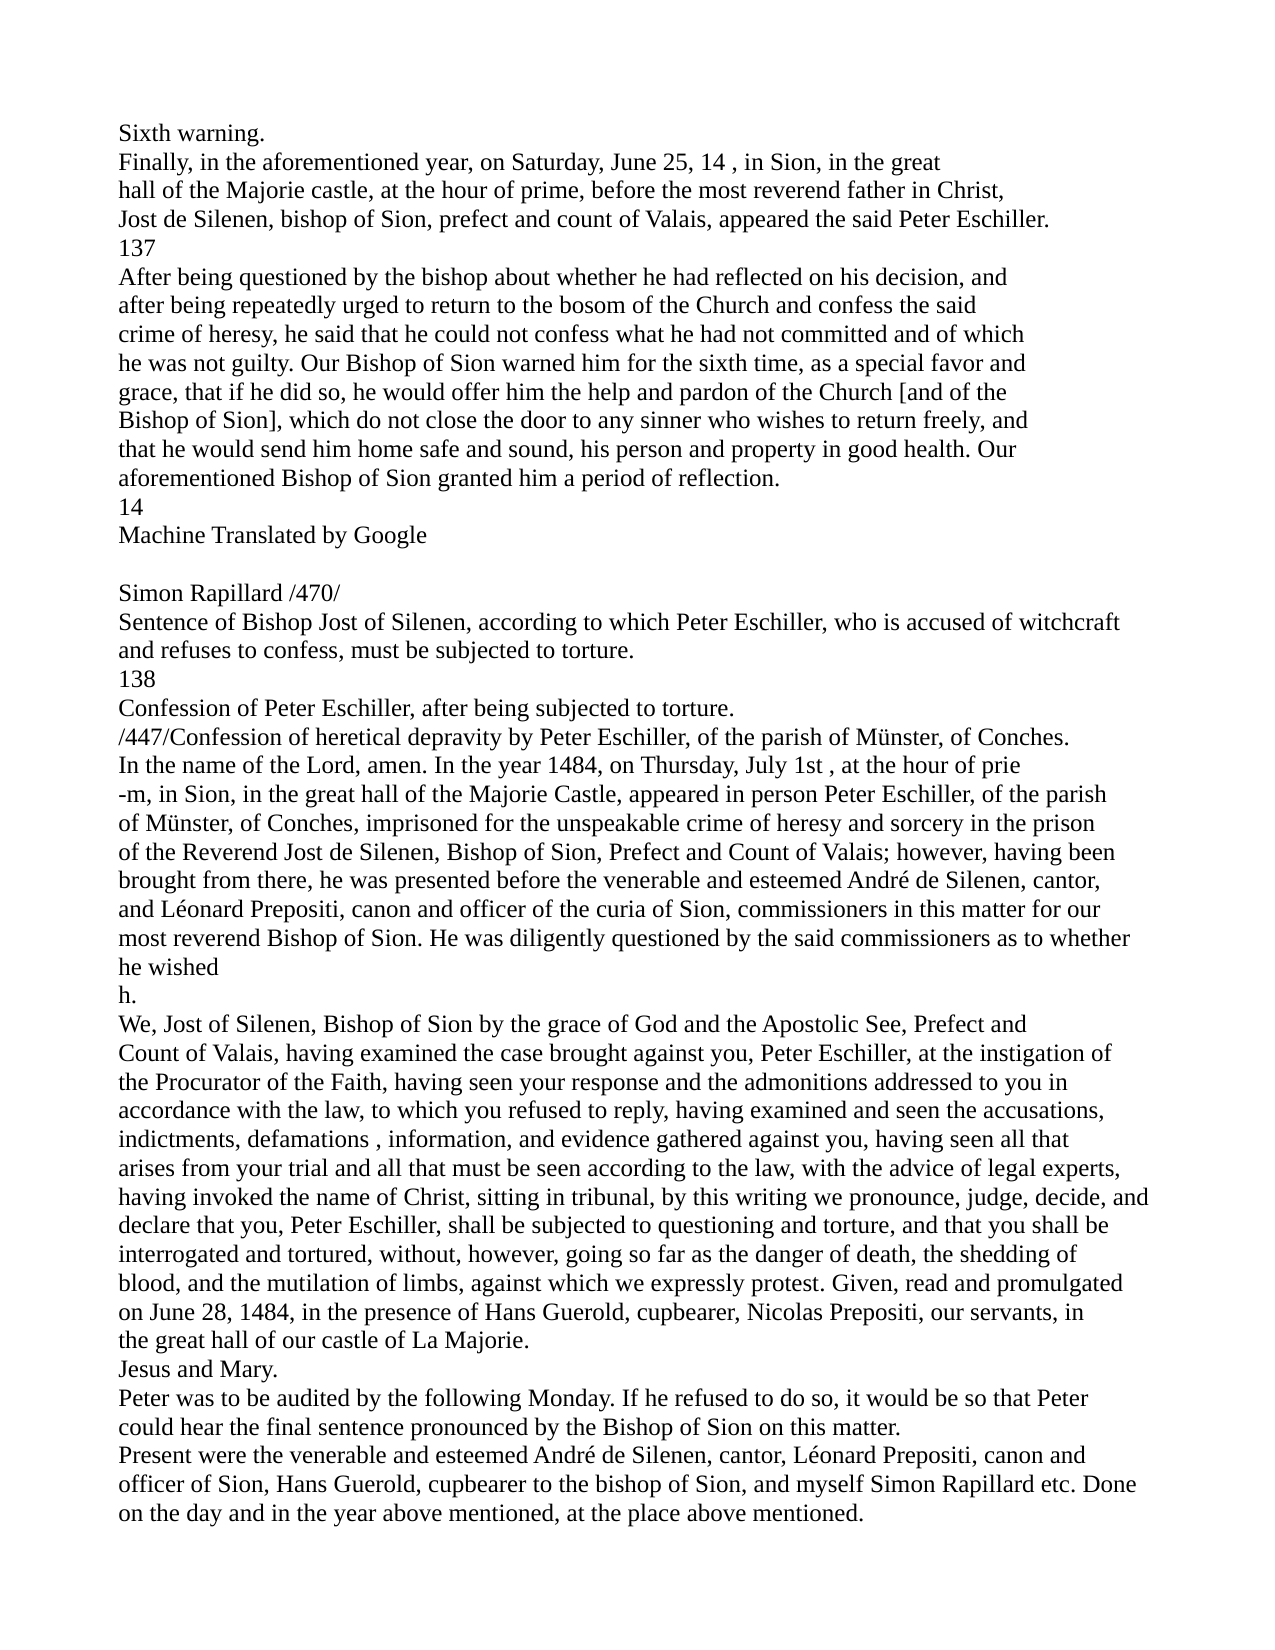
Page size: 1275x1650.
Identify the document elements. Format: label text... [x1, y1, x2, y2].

text the great hall of our castle of La Majorie. [118, 1326, 1157, 1354]
text interrogated and tortured, without, however, going so far as the danger of death, the shedding of [118, 1239, 1157, 1268]
text Bishop of Sion], which do not close the door to any sinner who wishes to return freely, and [118, 406, 1157, 434]
text officer of Sion, Hans Guerold, cupbearer to the bishop of Sion, and myself Simon Rapillard etc. Done [118, 1469, 1157, 1498]
text he wished [118, 952, 1157, 981]
text most reverend Bishop of Sion. He was diligently questioned by the said commissioners as to whether [118, 923, 1157, 952]
text crime of heresy, he said that he could not confess what he had not committed and of which [118, 319, 1157, 348]
text grace, that if he did so, he would offer him the help and pardon of the Church [and of the [118, 377, 1157, 406]
text Finally, in the aforementioned year, on Saturday, June 25, 14 , in Sion, in the great [118, 147, 1157, 176]
text of Münster, of Conches, imprisoned for the unspeakable crime of heresy and sorcery in the prison [118, 808, 1157, 837]
text on the day and in the year above mentioned, at the place above mentioned. [118, 1498, 1157, 1527]
text and refuses to confess, must be subjected to torture. [118, 636, 1157, 664]
text 14 [118, 492, 1157, 521]
text having invoked the name of Christ, sitting in tribunal, by this writing we pronounce, judge, decide, and [118, 1182, 1157, 1211]
text -m, in Sion, in the great hall of the Majorie Castle, appeared in person Peter Eschiller, of the parish [118, 779, 1157, 808]
text Peter was to be audited by the following Monday. If he refused to do so, it would be so that Peter [118, 1383, 1157, 1412]
text Present were the venerable and esteemed André de Silenen, cantor, Léonard Prepositi, canon and [118, 1441, 1157, 1469]
text after being repeatedly urged to return to the bosom of the Church and confess the said [118, 291, 1157, 319]
text brought from there, he was presented before the venerable and esteemed André de Silenen, cantor, [118, 866, 1157, 894]
text Sixth warning. [118, 118, 1157, 147]
text h. [118, 981, 1157, 1009]
text We, Jost of Silenen, Bishop of Sion by the grace of God and the Apostolic See, Prefect and [118, 1009, 1157, 1038]
text the Procurator of the Faith, having seen your response and the admonitions addressed to you in [118, 1067, 1157, 1096]
text Count of Valais, having examined the case brought against you, Peter Eschiller, at the instigation of [118, 1038, 1157, 1067]
text that he would send him home safe and sound, his person and property in good health. Our [118, 434, 1157, 463]
text declare that you, Peter Eschiller, shall be subjected to questioning and torture, and that you shall be [118, 1211, 1157, 1239]
text hall of the Majorie castle, at the hour of prime, before the most reverend father in Christ, [118, 176, 1157, 204]
text aforementioned Bishop of Sion granted him a period of reflection. [118, 463, 1157, 492]
text Machine Translated by Google [118, 521, 1157, 549]
text 137 [118, 233, 1157, 262]
text Confession of Peter Eschiller, after being subjected to torture. [118, 693, 1157, 722]
text on June 28, 1484, in the presence of Hans Guerold, cupbearer, Nicolas Prepositi, our servants, in [118, 1297, 1157, 1326]
text /447/Confession of heretical depravity by Peter Eschiller, of the parish of Münster, of Conches. [118, 722, 1157, 751]
text arises from your trial and all that must be seen according to the law, with the advice of legal experts, [118, 1153, 1157, 1182]
text accordance with the law, to which you refused to reply, having examined and seen the accusations, [118, 1096, 1157, 1124]
text blood, and the mutilation of limbs, against which we expressly protest. Given, read and promulgated [118, 1268, 1157, 1297]
text 138 [118, 664, 1157, 693]
text Sentence of Bishop Jost of Silenen, according to which Peter Eschiller, who is accused of witchcraft [118, 607, 1157, 636]
text and Léonard Prepositi, canon and officer of the curia of Sion, commissioners in this matter for our [118, 894, 1157, 923]
text In the name of the Lord, amen. In the year 1484, on Thursday, July 1st , at the hour of prie [118, 751, 1157, 779]
text Simon Rapillard /470/ [118, 578, 1157, 607]
text After being questioned by the bishop about whether he had reflected on his decision, and [118, 262, 1157, 291]
text Jesus and Mary. [118, 1354, 1157, 1383]
text of the Reverend Jost de Silenen, Bishop of Sion, Prefect and Count of Valais; however, having been [118, 837, 1157, 866]
text indictments, defamations , information, and evidence gathered against you, having seen all that [118, 1124, 1157, 1153]
text could hear the final sentence pronounced by the Bishop of Sion on this matter. [118, 1412, 1157, 1441]
text he was not guilty. Our Bishop of Sion warned him for the sixth time, as a special favor and [118, 348, 1157, 377]
text Jost de Silenen, bishop of Sion, prefect and count of Valais, appeared the said Peter Eschiller. [118, 204, 1157, 233]
